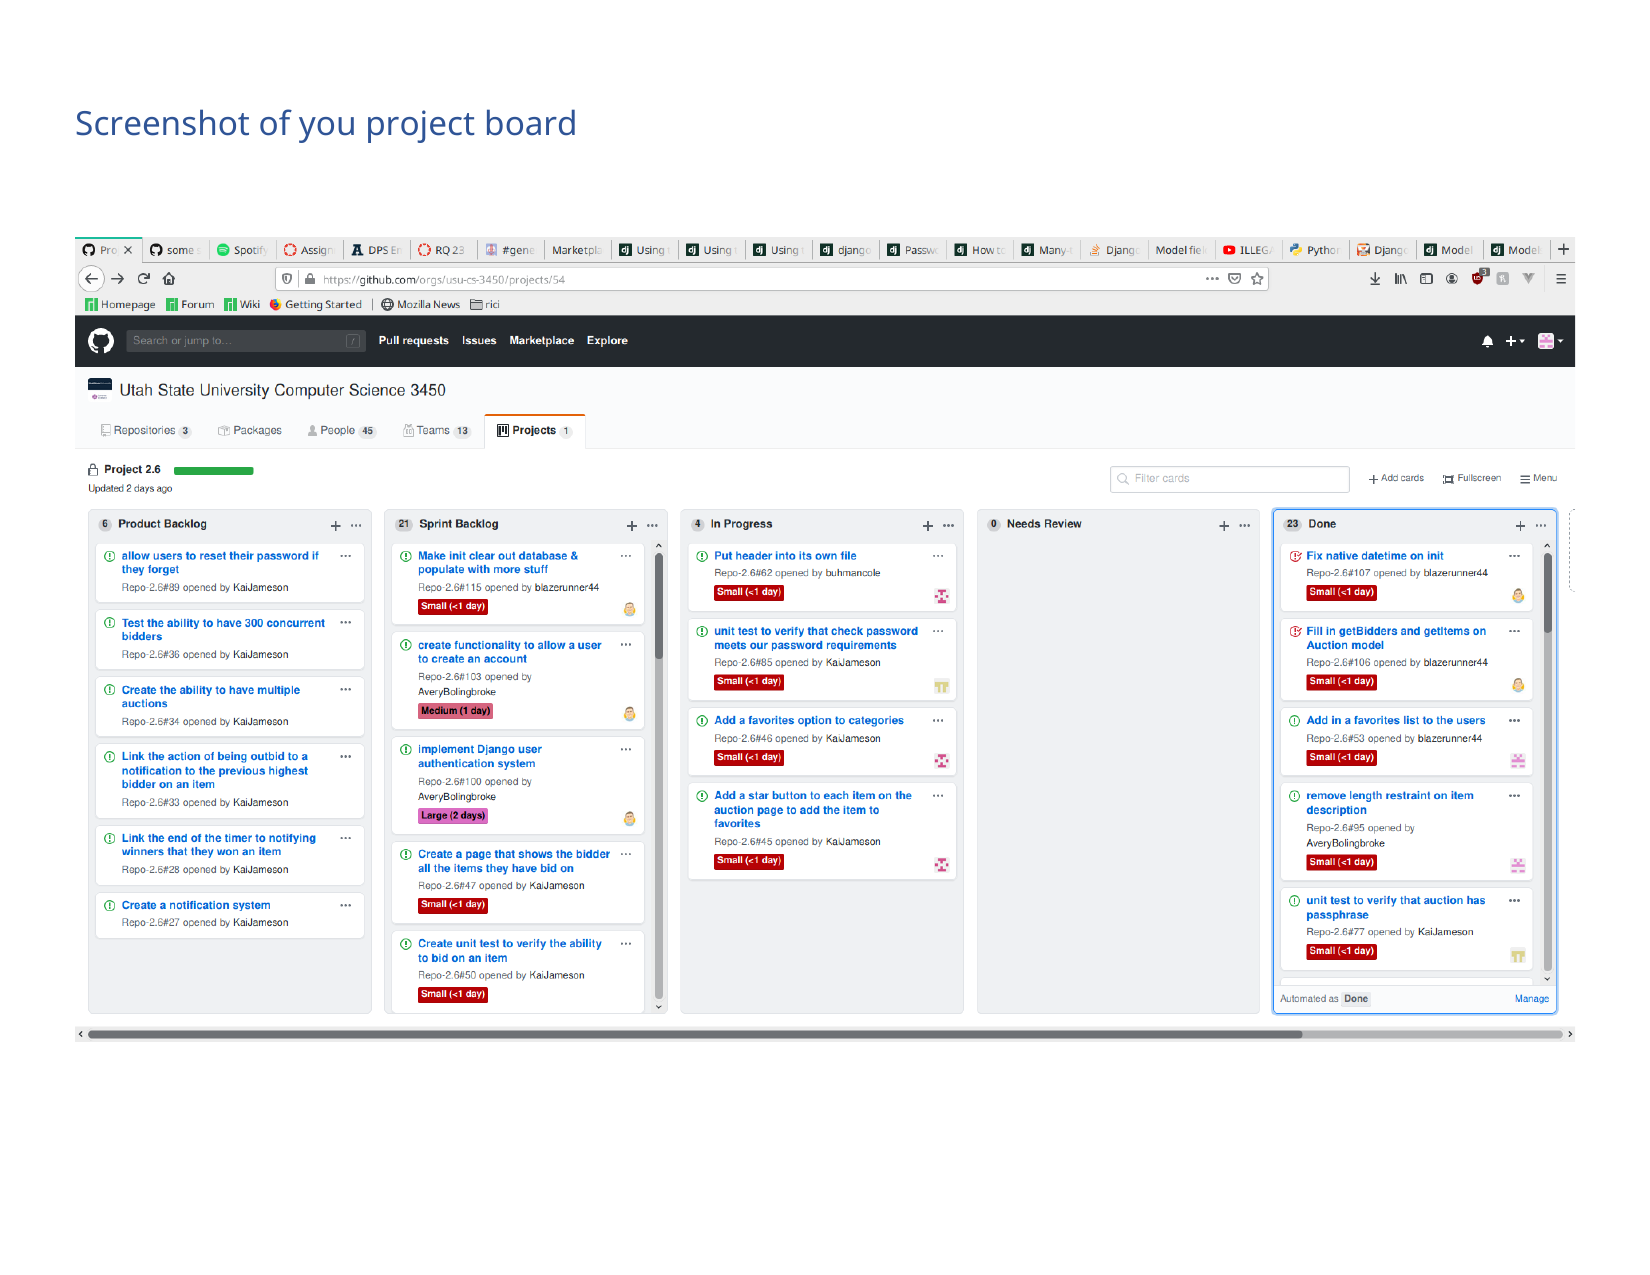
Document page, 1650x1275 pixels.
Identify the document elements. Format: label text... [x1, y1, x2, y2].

subtitle Screenshot of you project board [75, 100, 1575, 145]
picture [75, 237, 1575, 1042]
